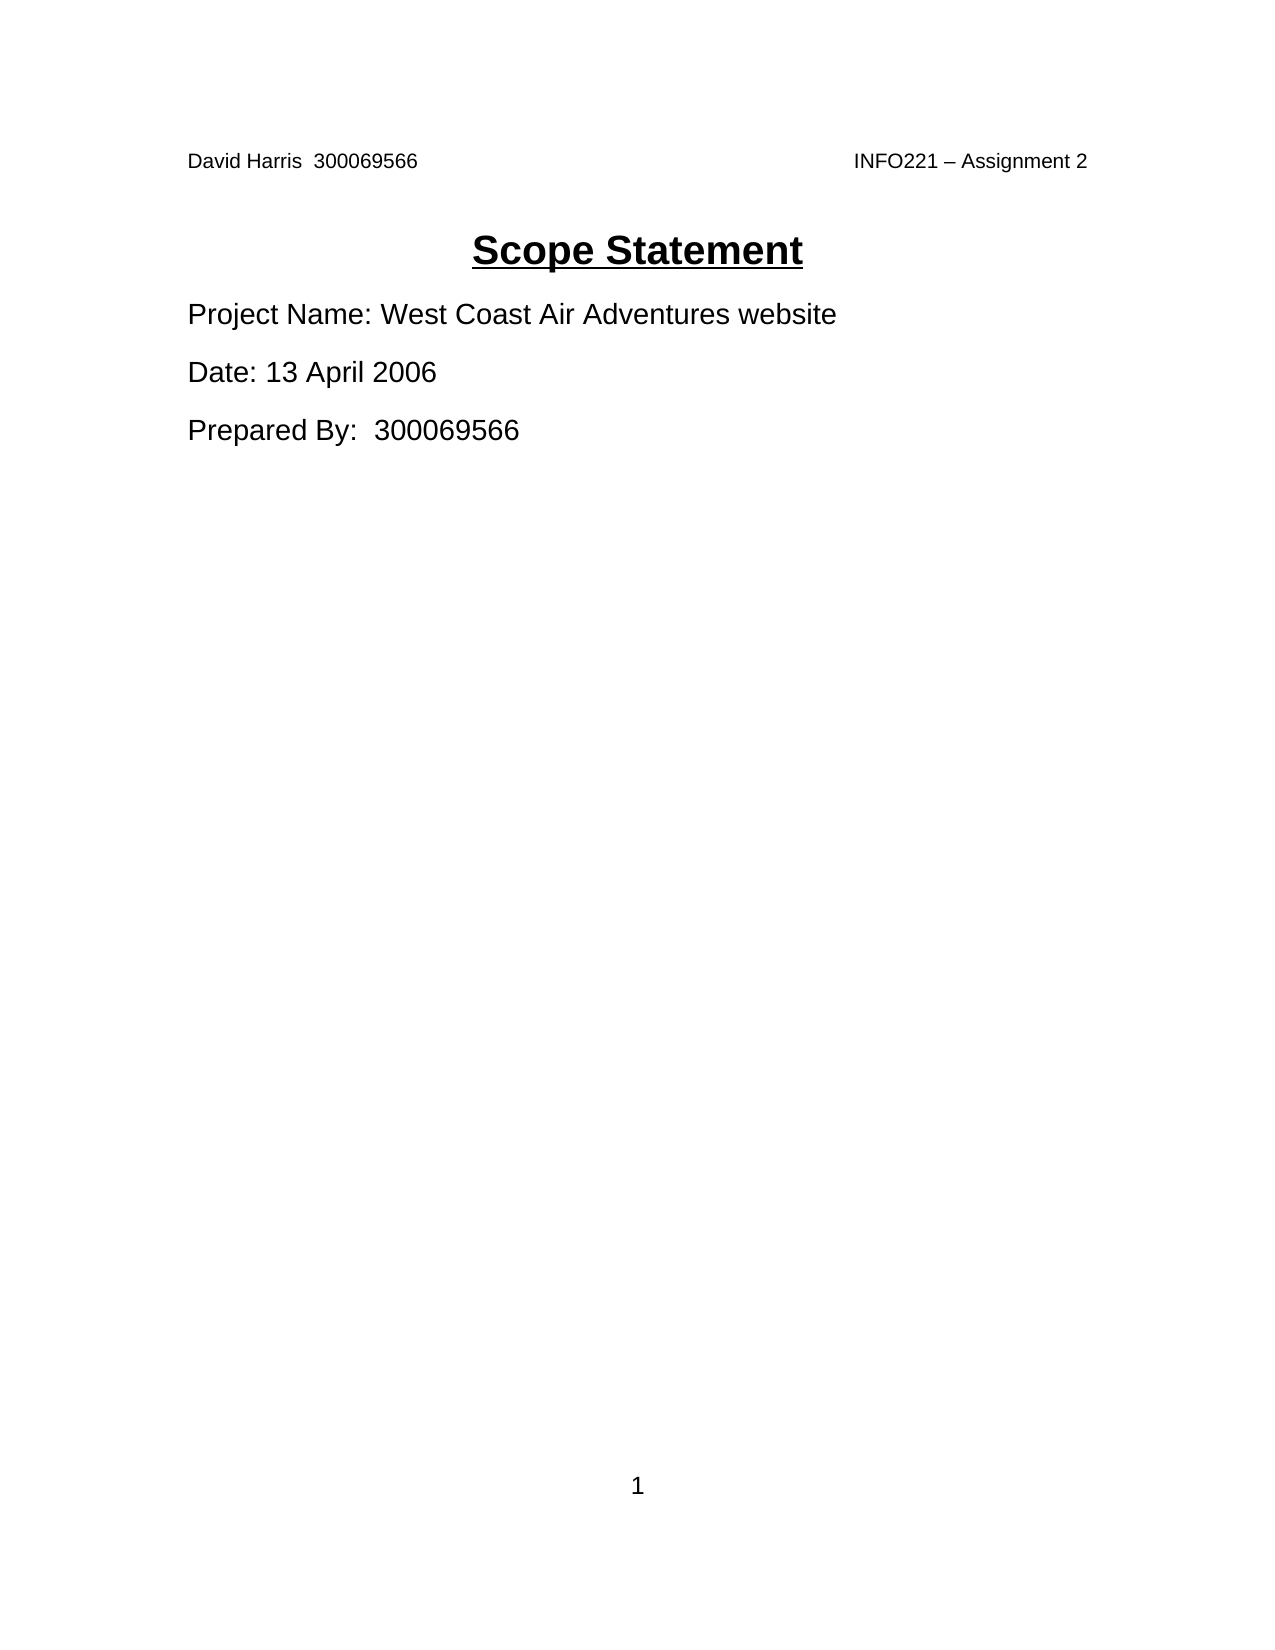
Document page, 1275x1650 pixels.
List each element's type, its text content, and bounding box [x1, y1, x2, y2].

subtitle Project Name: West Coast Air Adventures website [187, 298, 1087, 331]
subtitle Date: 13 April 2006 [187, 356, 1087, 388]
subtitle Prepared By: David Harris 300069566 [187, 413, 1087, 446]
subtitle Scope Statement [187, 228, 1087, 273]
